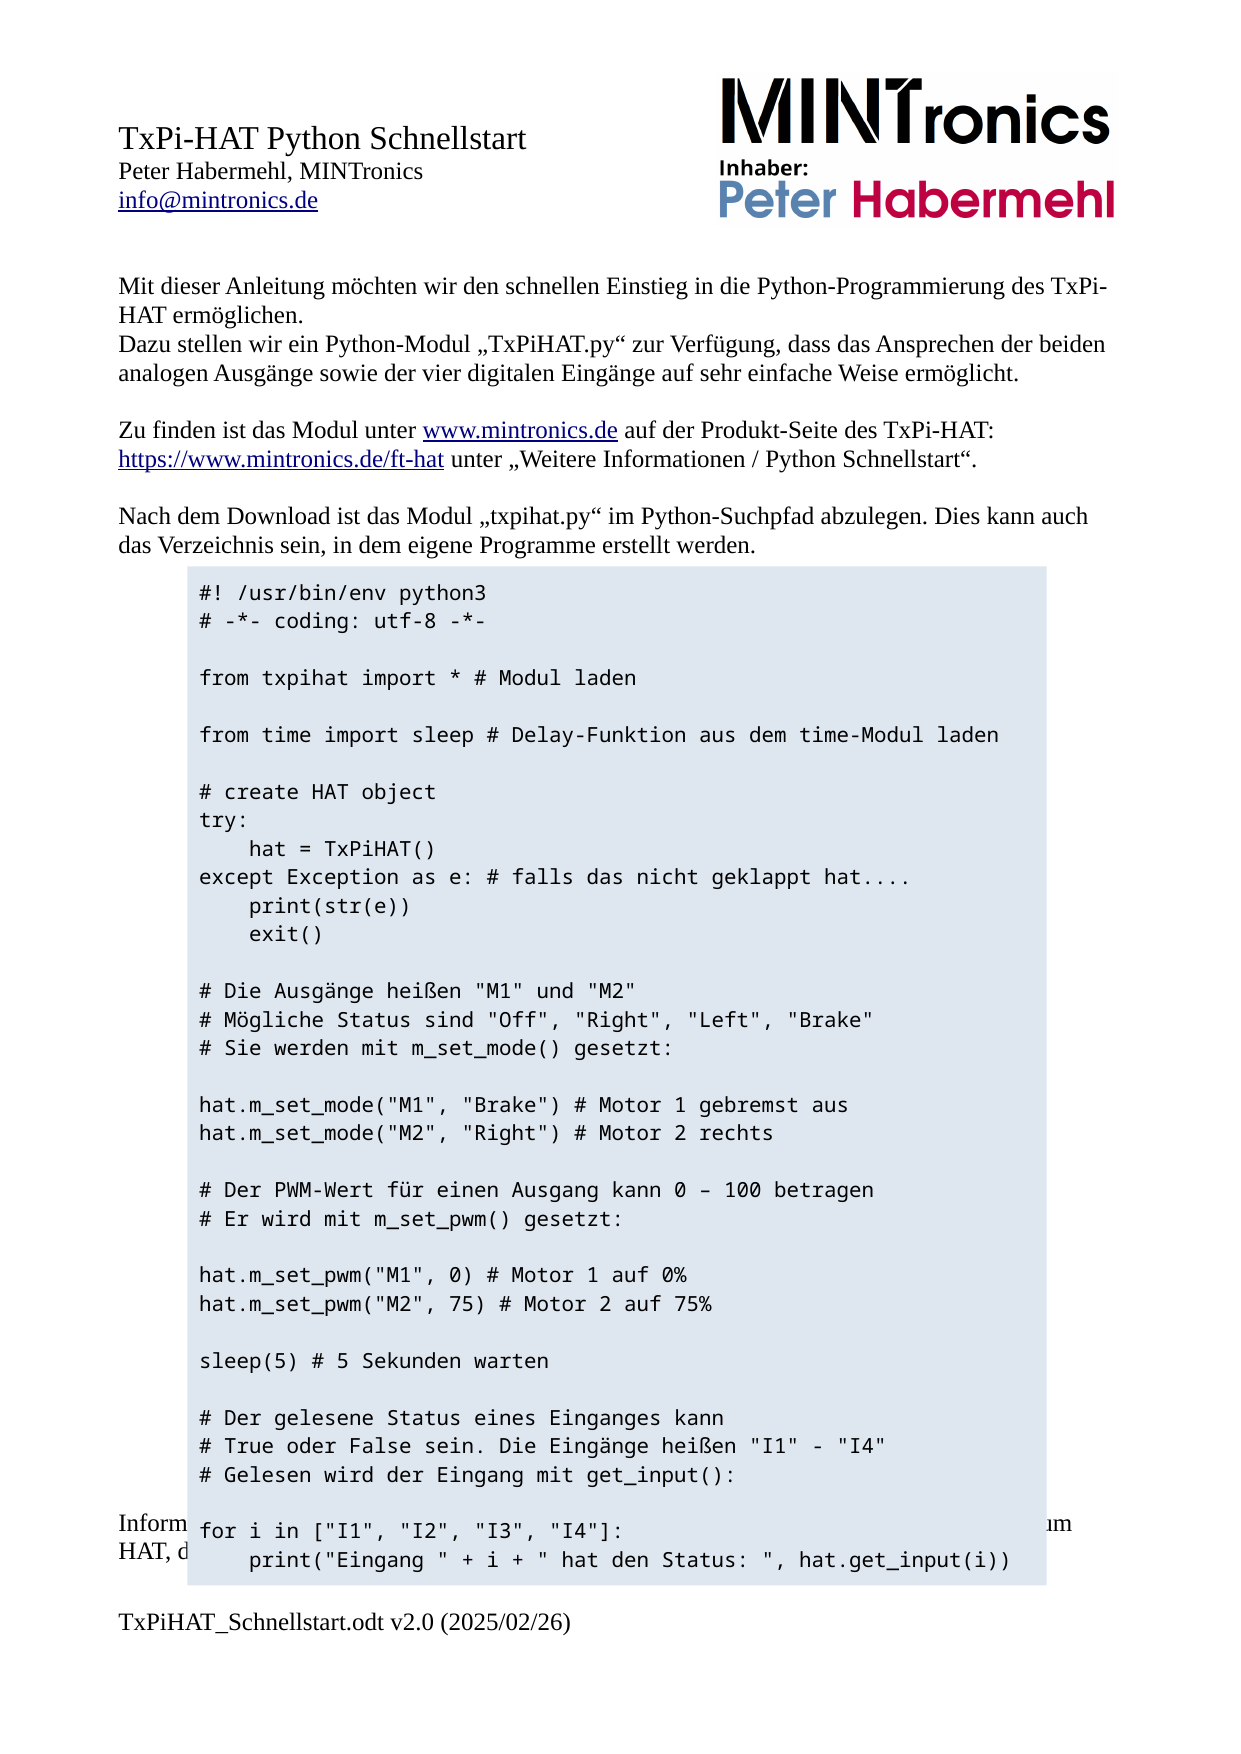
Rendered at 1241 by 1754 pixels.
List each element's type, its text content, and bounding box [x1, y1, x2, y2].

text Informationen zur Nutzung der Echtzeit-Uhr und des I²C-Busses finden sich im Handbuch zum HAT, dass ebenfalls über unsere Webseite verfügbar ist. [118, 1508, 187, 1565]
text Dazu stellen wir ein Python-Modul „TxPiHAT.py“ zur Verfügung, dass das Ansprechen der beiden analogen Ausgänge sowie der vier digitalen Eingänge auf sehr einfache Weise ermöglicht. [118, 329, 1122, 386]
text Nach dem Download ist das Modul „txpihat.py“ im Python-Suchpfad abzulegen. Dies kann auch das Verzeichnis sein, in dem eigene Programme erstellt werden. [118, 501, 1122, 559]
text Zu finden ist das Modul unter www.mintronics.de auf der Produkt-Seite des TxPi-HAT: [118, 415, 1122, 444]
text https://www.mintronics.de/ft-hat unter „Weitere Informationen / Python Schnellstart“. [118, 444, 1122, 473]
text TxPi-HAT Python Schnellstart [118, 118, 714, 156]
text Peter Habermehl, MINTronics [118, 156, 714, 185]
text info@mintronics.de [118, 185, 714, 214]
text Informationen zur Nutzung der Echtzeit-Uhr und des I²C-Busses finden sich im Handbuch zum HAT, dass ebenfalls über unsere Webseite verfügbar ist. [1047, 1508, 1122, 1565]
text Mit dieser Anleitung möchten wir den schnellen Einstieg in die Python-Programmierung des TxPi-HAT ermöglichen. [118, 271, 1122, 329]
picture [714, 71, 1120, 227]
